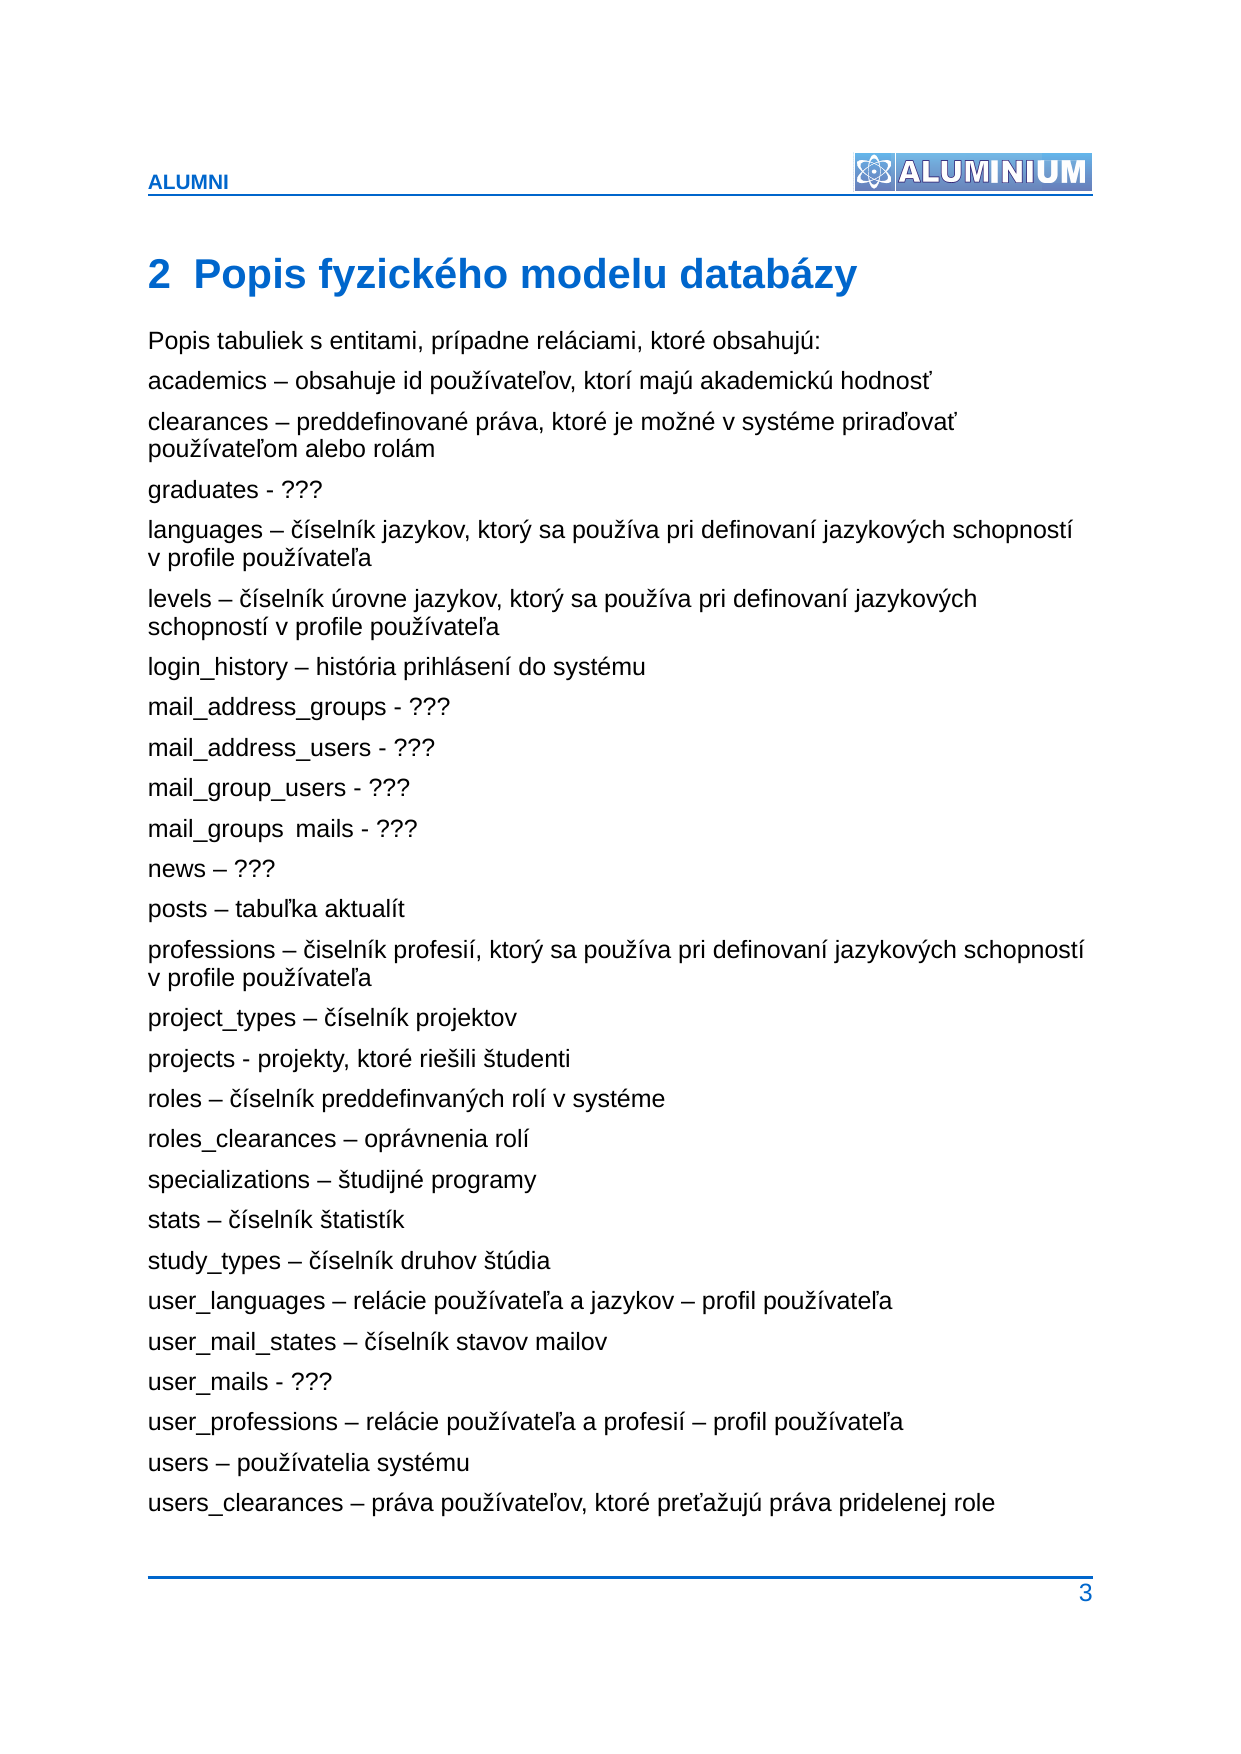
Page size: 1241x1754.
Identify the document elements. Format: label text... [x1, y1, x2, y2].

text news – ??? [148, 855, 1093, 883]
text user_mail_states – číselník stavov mailov [148, 1327, 1093, 1355]
text user_mails - ??? [148, 1368, 1093, 1396]
text users_clearances – práva používateľov, ktoré preťažujú práva pridelenej role [148, 1489, 1093, 1517]
subtitle Popis fyzického modelu databázy [148, 250, 1093, 297]
text mail_groups mails - ??? [148, 814, 1093, 842]
text academics – obsahuje id používateľov, ktorí majú akademickú hodnosť [148, 367, 1093, 395]
text mail_group_users - ??? [148, 774, 1093, 802]
text mail_address_groups - ??? [148, 693, 1093, 721]
text specializations – študijné programy [148, 1166, 1093, 1193]
text clearances – preddefinované práva, ktoré je možné v systéme priraďovať používateľom alebo rolám [148, 407, 1093, 463]
text professions – čiselník profesií, ktorý sa používa pri definovaní jazykových schopností v profile používateľa [148, 936, 1093, 991]
text mail_address_users - ??? [148, 733, 1093, 761]
text stats – číselník štatistík [148, 1206, 1093, 1234]
text login_history – história prihlásení do systému [148, 653, 1093, 681]
text posts – tabuľka aktualít [148, 895, 1093, 923]
text user_professions – relácie používateľa a profesií – profil používateľa [148, 1408, 1093, 1436]
text levels – číselník úrovne jazykov, ktorý sa používa pri definovaní jazykových schopností v profile používateľa [148, 584, 1093, 640]
text Popis tabuliek s entitami, prípadne reláciami, ktoré obsahujú: [148, 326, 1093, 354]
text study_types – číselník druhov štúdia [148, 1246, 1093, 1274]
text project_types – číselník projektov [148, 1004, 1093, 1032]
text languages – číselník jazykov, ktorý sa používa pri definovaní jazykových schopností v profile používateľa [148, 516, 1093, 572]
text roles – číselník preddefinvaných rolí v systéme [148, 1085, 1093, 1113]
text roles_clearances – oprávnenia rolí [148, 1125, 1093, 1153]
text user_languages – relácie používateľa a jazykov – profil používateľa [148, 1287, 1093, 1315]
text graduates - ??? [148, 476, 1093, 503]
text users – používatelia systému [148, 1448, 1093, 1476]
text projects - projekty, ktoré riešili študenti [148, 1044, 1093, 1072]
